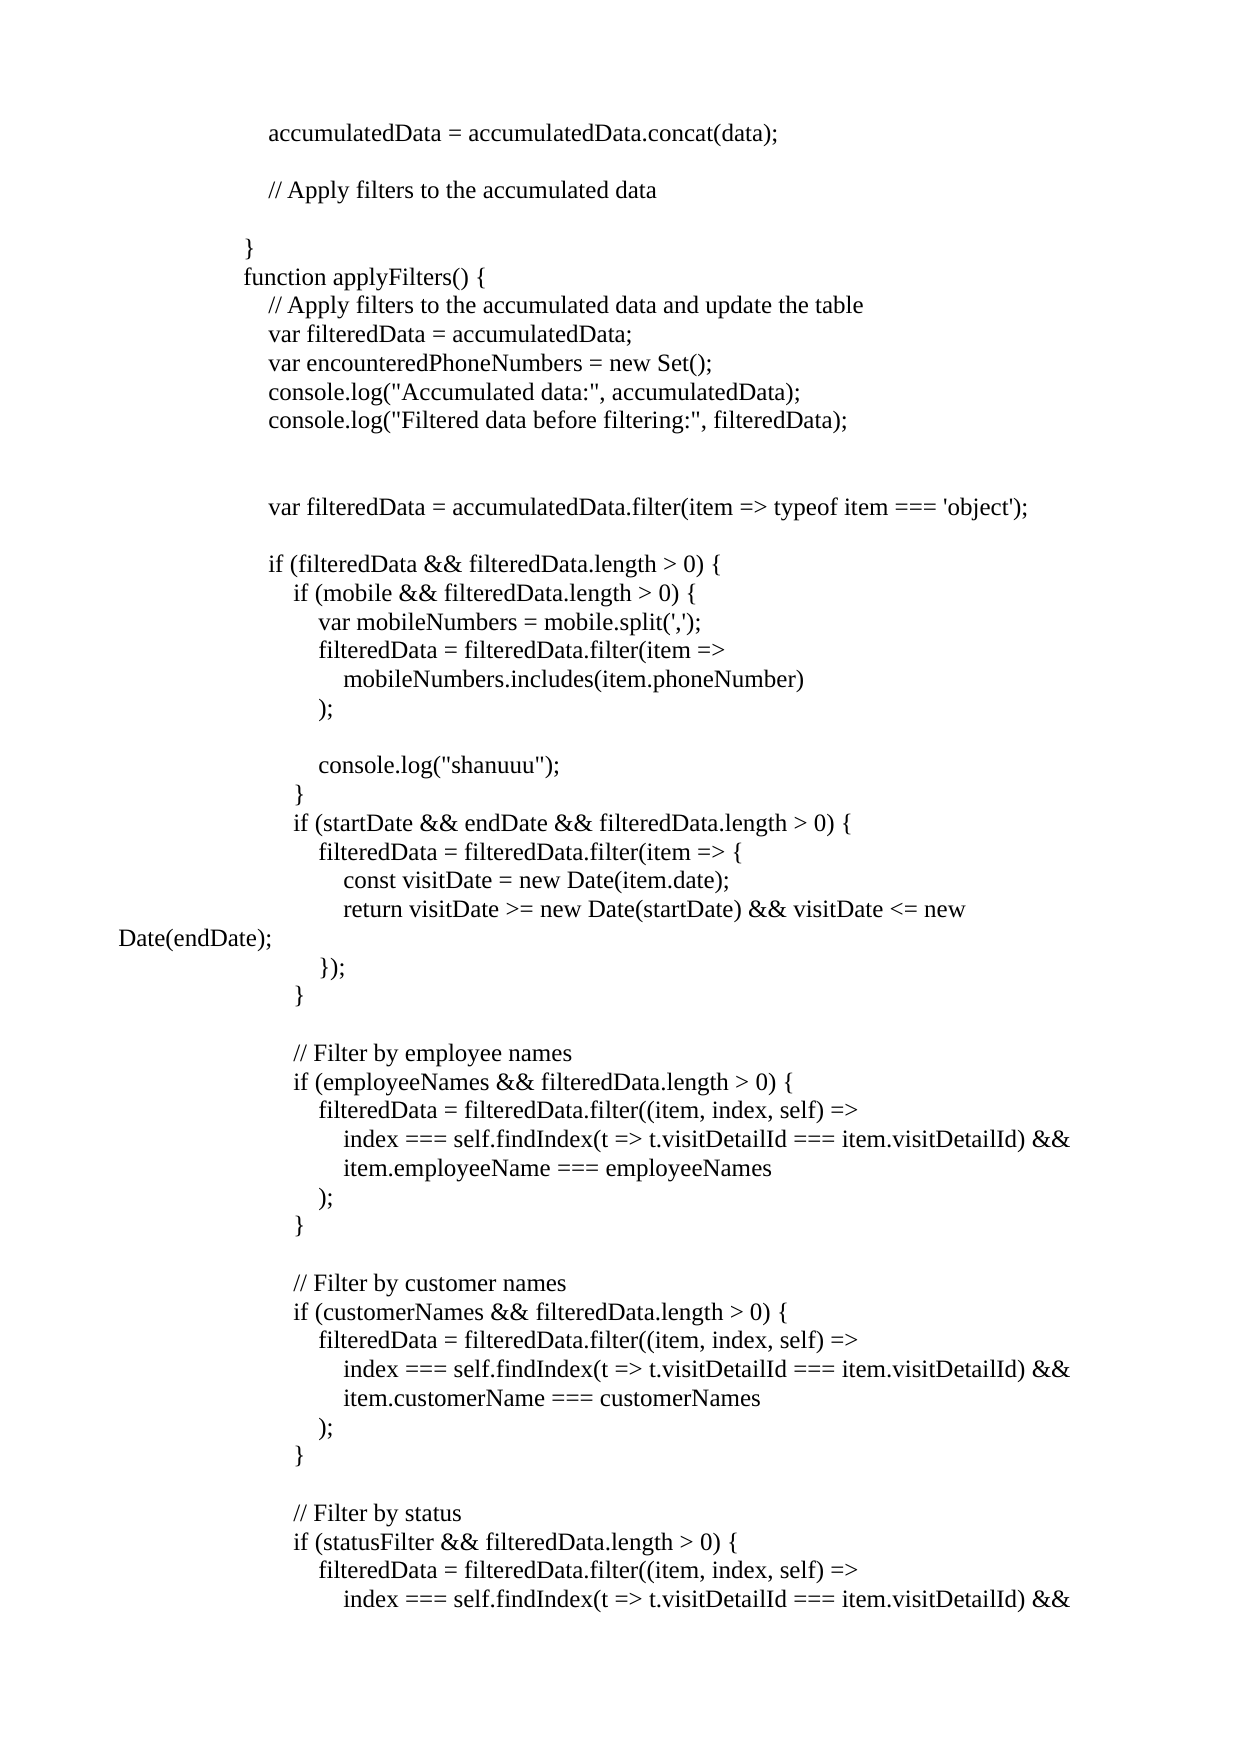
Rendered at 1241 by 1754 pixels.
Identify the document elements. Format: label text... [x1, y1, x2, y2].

text } [118, 1211, 1122, 1239]
text filteredData = filteredData.filter((item, index, self) => [118, 1326, 1122, 1354]
text // Apply filters to the accumulated data and update the table [118, 291, 1122, 319]
text accumulatedData = accumulatedData.concat(data); [118, 118, 1122, 147]
text // Filter by status [118, 1498, 1122, 1527]
text mobileNumbers.includes(item.phoneNumber) [118, 664, 1122, 693]
text if (statusFilter && filteredData.length > 0) { [118, 1527, 1122, 1556]
text console.log("Accumulated data:", accumulatedData); [118, 377, 1122, 406]
text index === self.findIndex(t => t.visitDetailId === item.visitDetailId) && [118, 1354, 1122, 1383]
text filteredData = filteredData.filter(item => { [118, 837, 1122, 866]
text } [118, 233, 1122, 262]
text filteredData = filteredData.filter((item, index, self) => [118, 1096, 1122, 1124]
text // Apply filters to the accumulated data [118, 176, 1122, 204]
text var filteredData = accumulatedData; [118, 319, 1122, 348]
text }); [118, 952, 1122, 981]
text if (startDate && endDate && filteredData.length > 0) { [118, 808, 1122, 837]
text var filteredData = accumulatedData.filter(item => typeof item === 'object'); [118, 492, 1122, 521]
text var encounteredPhoneNumbers = new Set(); [118, 348, 1122, 377]
text return visitDate >= new Date(startDate) && visitDate <= new Date(endDate); [118, 894, 1122, 952]
text ); [118, 1182, 1122, 1211]
text index === self.findIndex(t => t.visitDetailId === item.visitDetailId) && [118, 1124, 1122, 1153]
text index === self.findIndex(t => t.visitDetailId === item.visitDetailId) && [118, 1584, 1122, 1613]
text item.employeeName === employeeNames [118, 1153, 1122, 1182]
text // Filter by customer names [118, 1268, 1122, 1297]
text ); [118, 693, 1122, 722]
text if (mobile && filteredData.length > 0) { [118, 578, 1122, 607]
text if (employeeNames && filteredData.length > 0) { [118, 1067, 1122, 1096]
text const visitDate = new Date(item.date); [118, 866, 1122, 894]
text console.log("Filtered data before filtering:", filteredData); [118, 406, 1122, 434]
text item.customerName === customerNames [118, 1383, 1122, 1412]
text // Filter by employee names [118, 1038, 1122, 1067]
text var mobileNumbers = mobile.split(','); [118, 607, 1122, 636]
text if (filteredData && filteredData.length > 0) { [118, 549, 1122, 578]
text if (customerNames && filteredData.length > 0) { [118, 1297, 1122, 1326]
text } [118, 981, 1122, 1009]
text filteredData = filteredData.filter(item => [118, 636, 1122, 664]
text } [118, 1441, 1122, 1469]
text } [118, 779, 1122, 808]
text function applyFilters() { [118, 262, 1122, 291]
text filteredData = filteredData.filter((item, index, self) => [118, 1556, 1122, 1584]
text ); [118, 1412, 1122, 1441]
text console.log("shanuuu"); [118, 751, 1122, 779]
